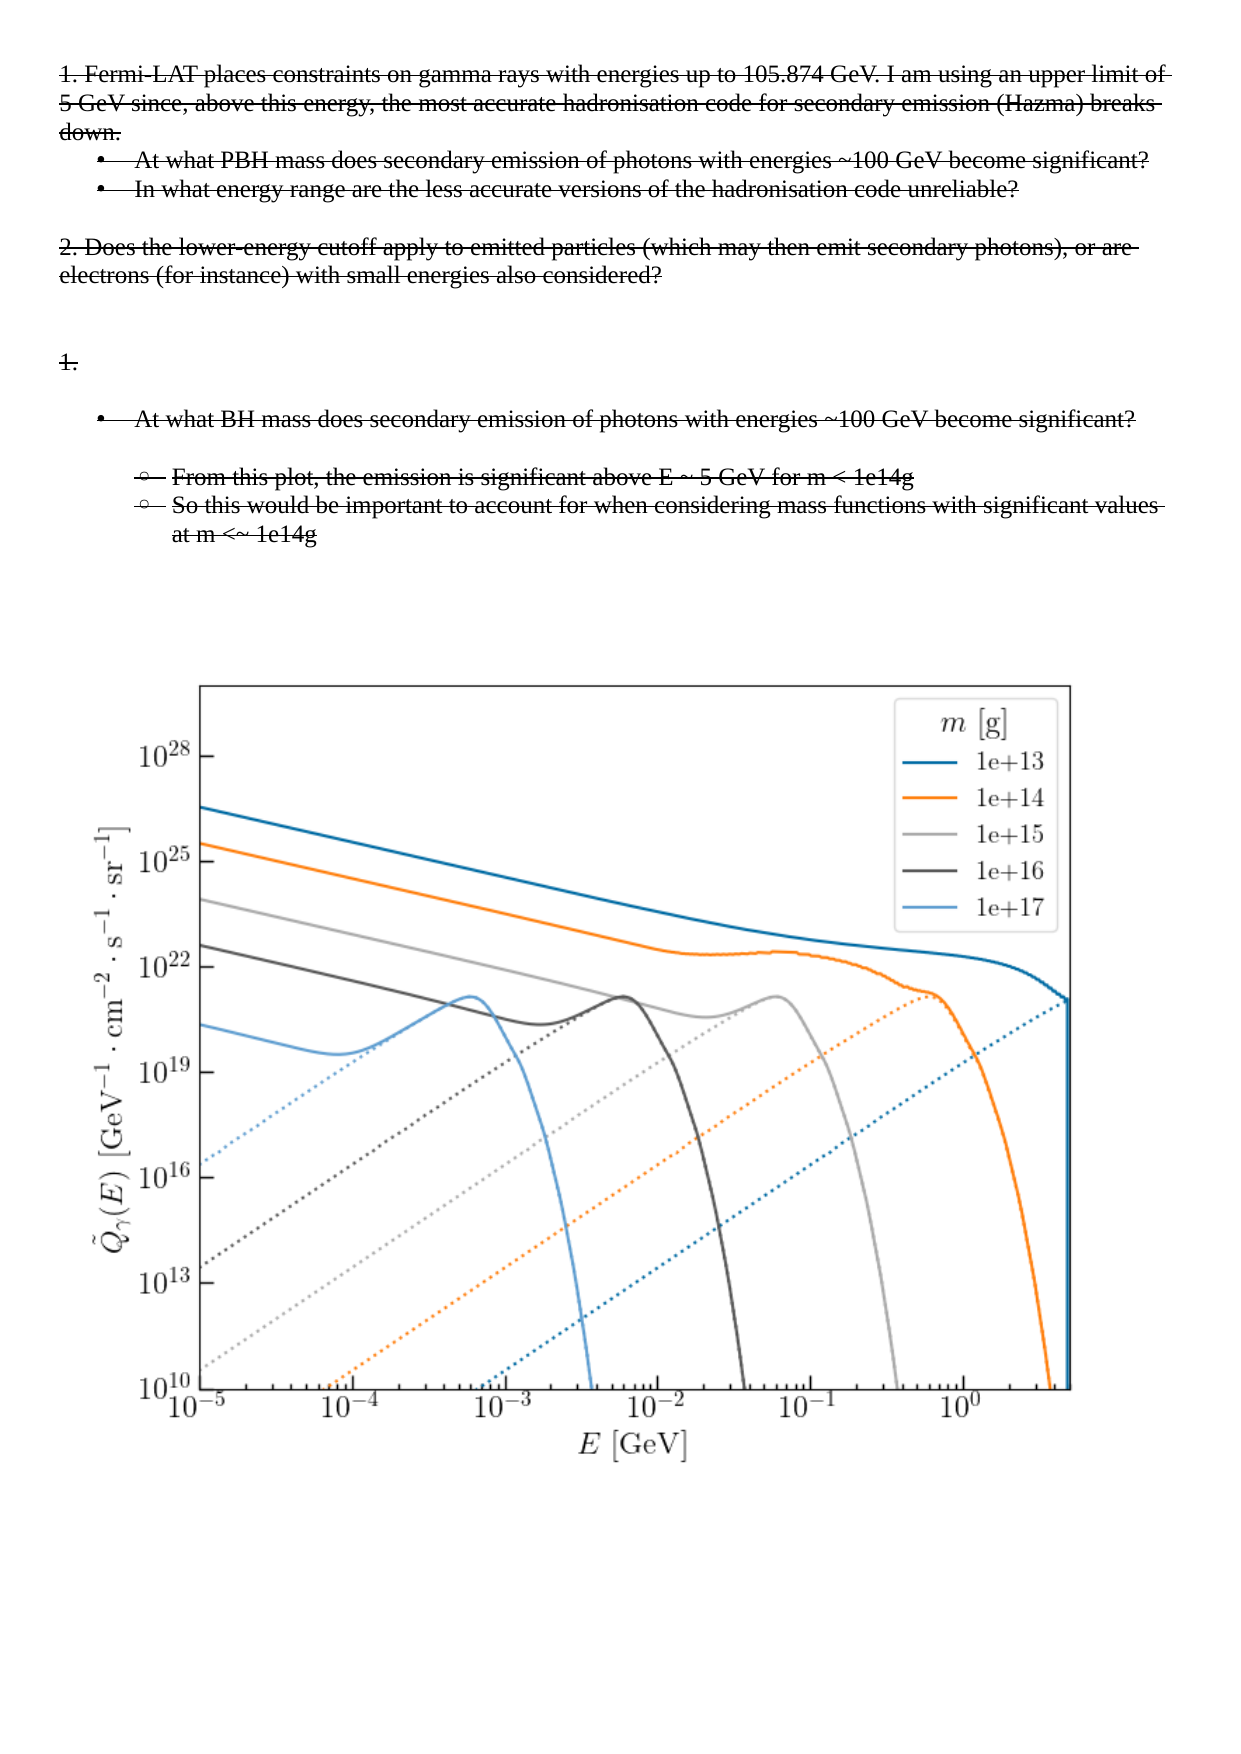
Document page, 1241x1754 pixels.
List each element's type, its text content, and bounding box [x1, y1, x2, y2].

text 1. Fermi-LAT places constraints on gamma rays with energies up to 105.874 GeV. I am using an upper limit of 5 GeV since, above this energy, the most accurate hadronisation code for secondary emission (Hazma) breaks down. [59, 59, 1181, 145]
text 1. [59, 347, 1181, 375]
picture [59, 576, 1182, 1489]
list So this would be important to account for when considering mass functions with significant values at m <~ 1e14g [134, 490, 1181, 548]
list At what BH mass does secondary emission of photons with energies ~100 GeV become significant? [97, 404, 1181, 433]
text 2. Does the lower-energy cutoff apply to emitted particles (which may then emit secondary photons), or are electrons (for instance) with small energies also considered? [59, 232, 1181, 289]
list In what energy range are the less accurate versions of the hadronisation code unreliable? [97, 174, 1181, 203]
list At what PBH mass does secondary emission of photons with energies ~100 GeV become significant? [97, 145, 1181, 174]
list From this plot, the emission is significant above E ~ 5 GeV for m < 1e14g [134, 462, 1181, 490]
